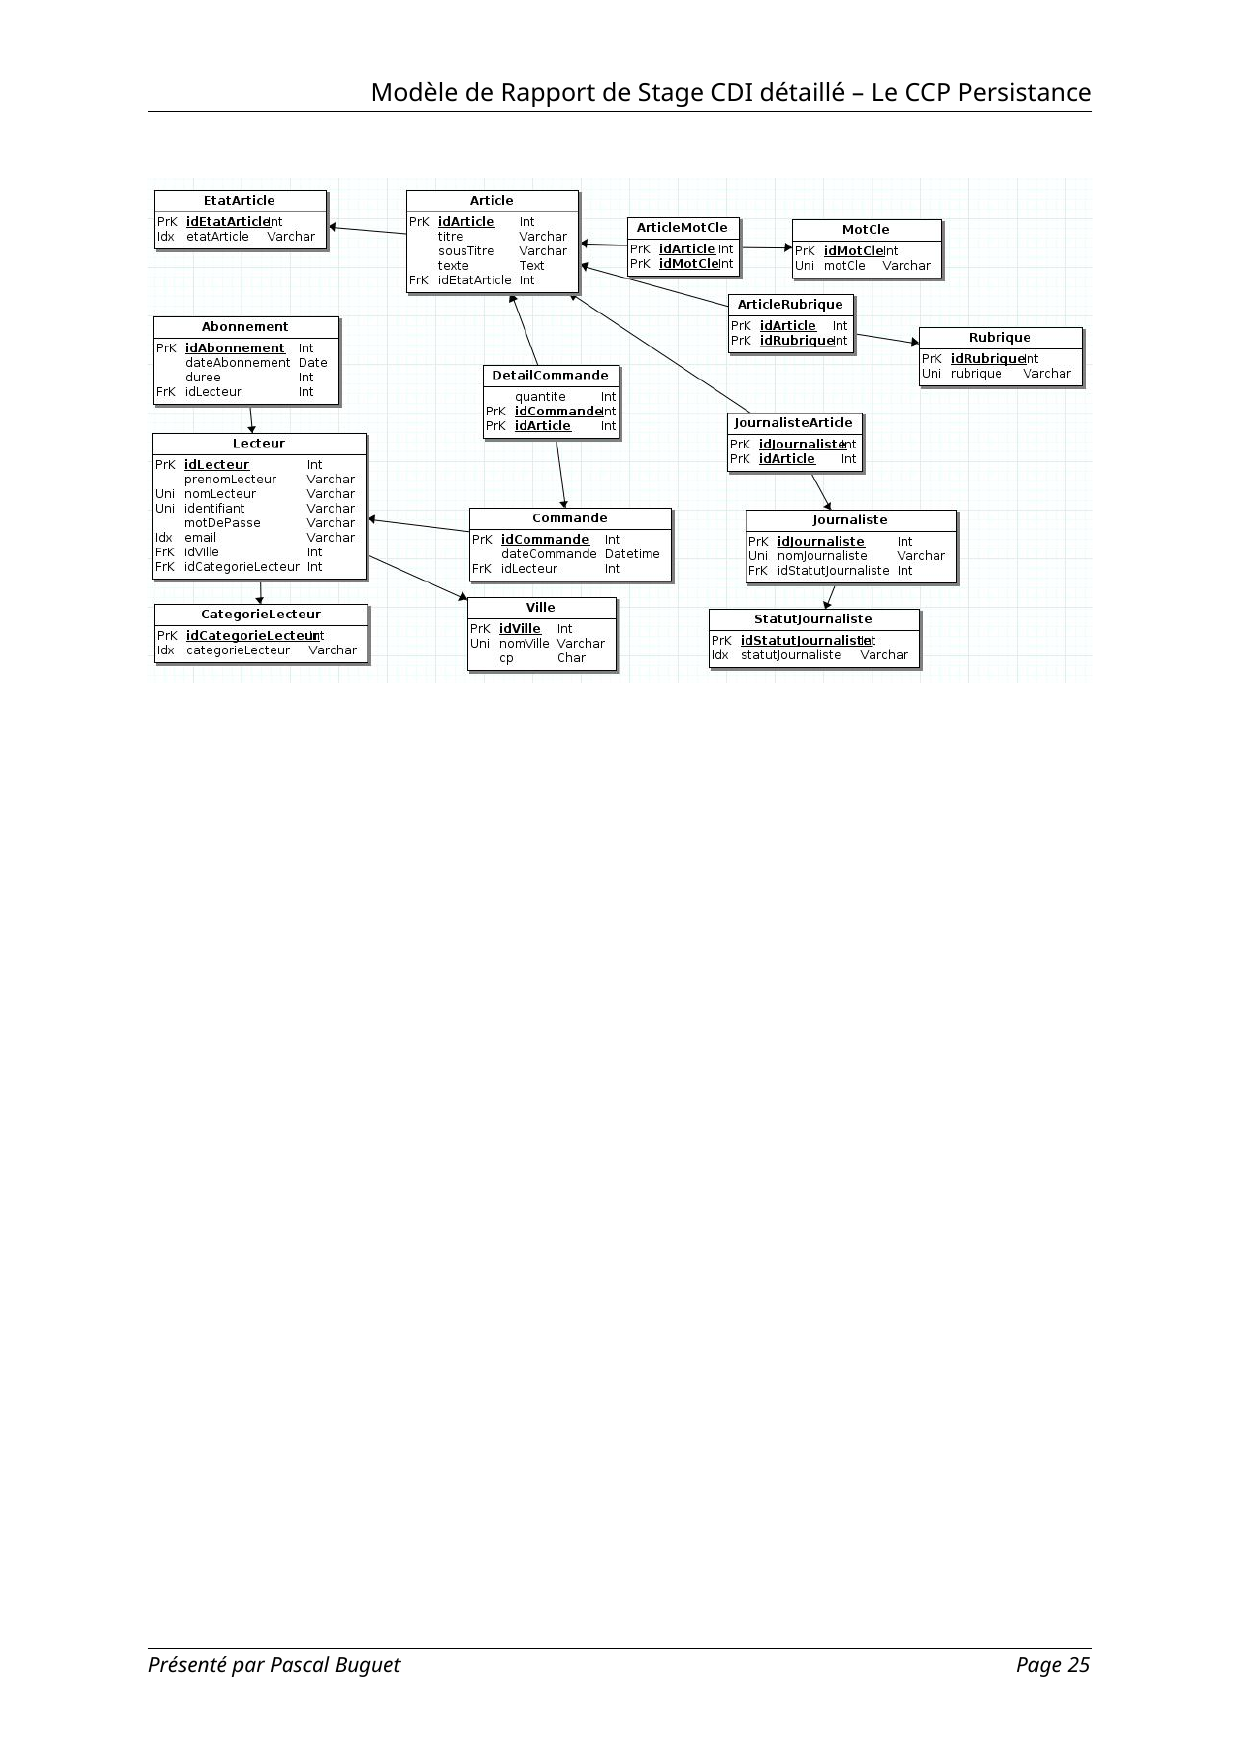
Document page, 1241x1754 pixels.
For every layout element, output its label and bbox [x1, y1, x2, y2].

picture [147, 178, 1093, 683]
